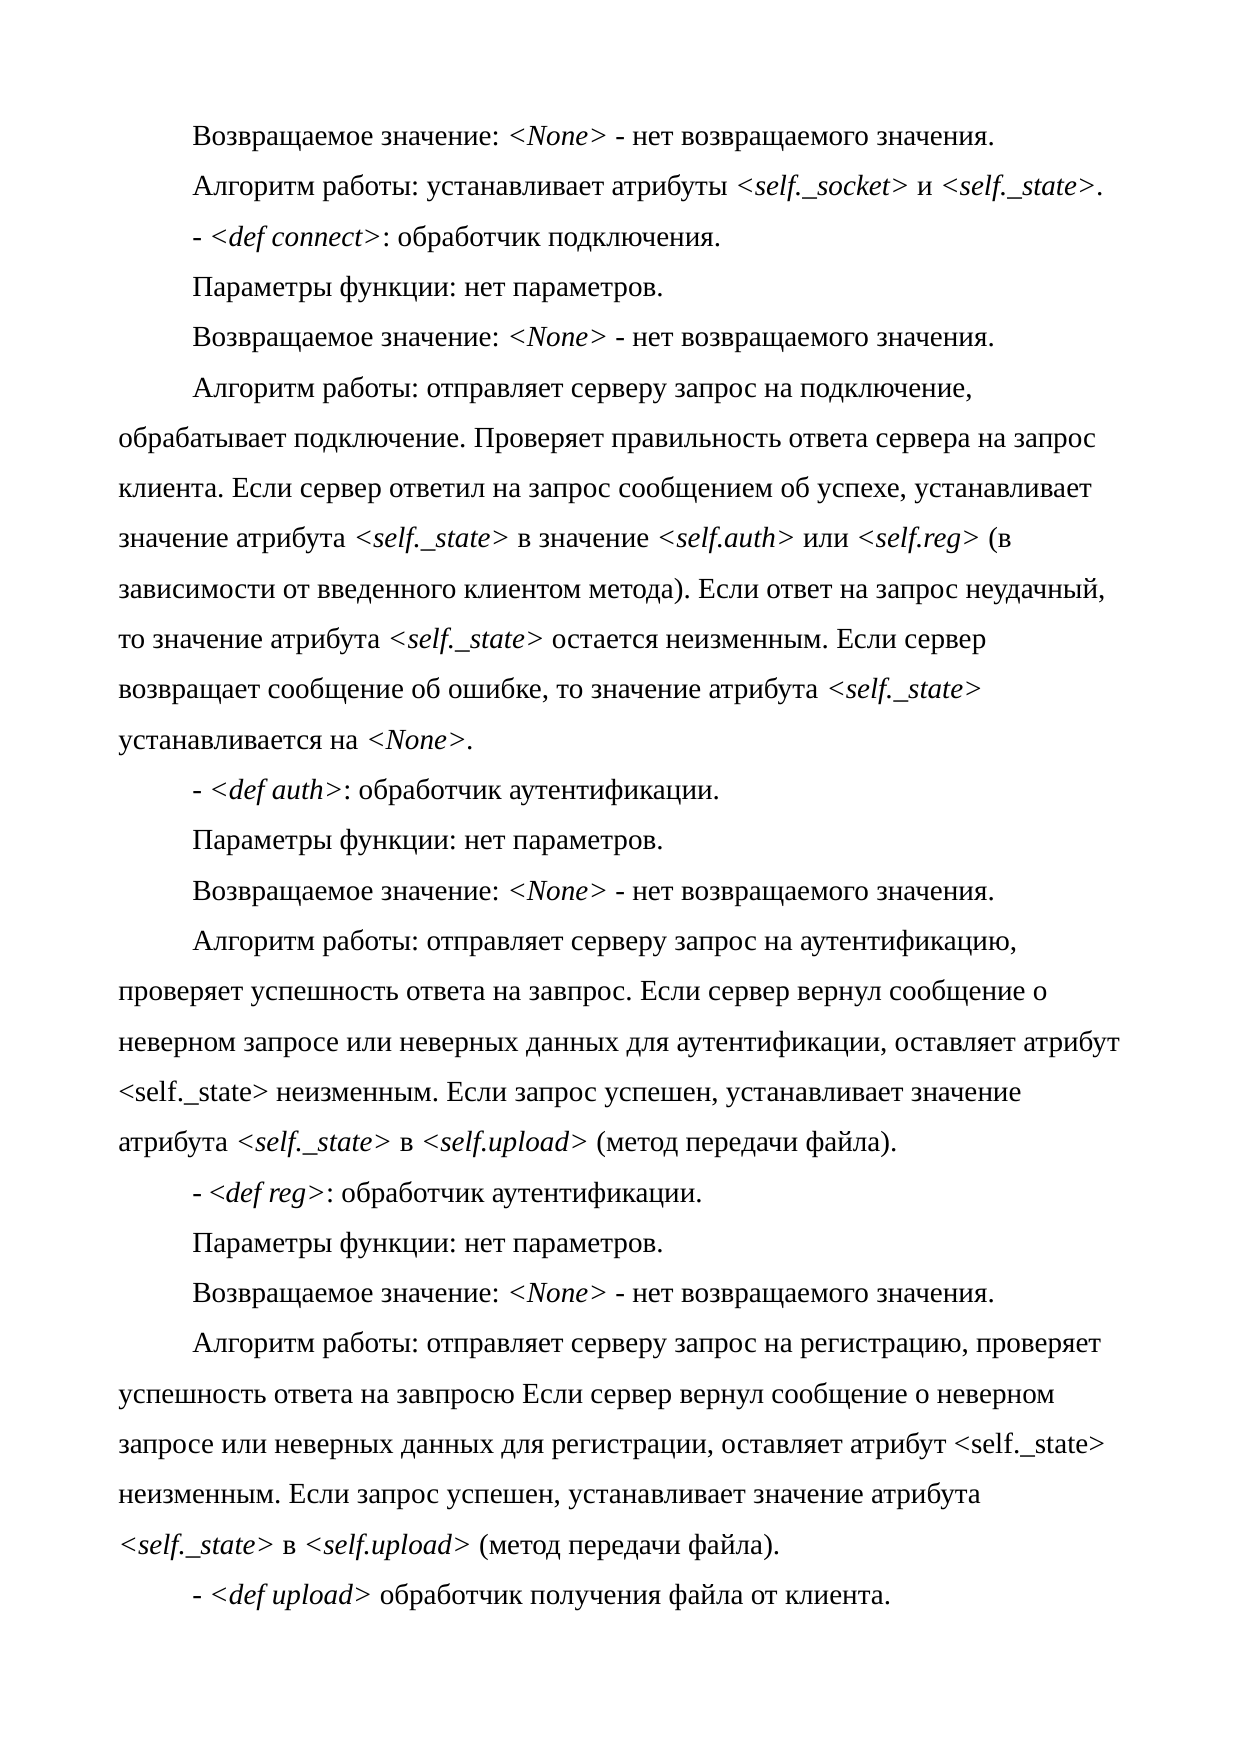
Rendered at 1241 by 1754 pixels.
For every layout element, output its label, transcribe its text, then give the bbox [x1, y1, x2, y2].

text Алгоритм работы: отправляет серверу запрос на аутентификацию, проверяет успешность ответа на завпрос. Если сервер вернул сообщение о неверном запросе или неверных данных для аутентификации, оставляет атрибут <self._state> неизменным. Если запрос успешен, устанавливает значение атрибута <self._state> в <self.upload> (метод передачи файла). [118, 923, 1122, 1158]
text Алгоритм работы: устанавливает атрибуты <self._socket> и <self._state>. [118, 168, 1122, 202]
text Параметры функции: нет параметров. [118, 1225, 1122, 1258]
text Возвращаемое значение: <None> - нет возвращаемого значения. [118, 319, 1122, 353]
text Возвращаемое значение: <None> - нет возвращаемого значения. [118, 873, 1122, 906]
text - <def connect>: обработчик подключения. [118, 219, 1122, 252]
text - <def upload> обработчик получения файла от клиента. [118, 1577, 1122, 1611]
text Алгоритм работы: отправляет серверу запрос на подключение, обрабатывает подключение. Проверяет правильность ответа сервера на запрос клиента. Если сервер ответил на запрос сообщением об успехе, устанавливает значение атрибута <self._state> в значение <self.auth> или <self.reg> (в зависимости от введенного клиентом метода). Если ответ на запрос неудачный, то значение атрибута <self._state> остается неизменным. Если сервер возвращает сообщение об ошибке, то значение атрибута <self._state> устанавливается на <None>. [118, 370, 1122, 755]
text - <def reg>: обработчик аутентификации. [118, 1175, 1122, 1208]
text Параметры функции: нет параметров. [118, 822, 1122, 856]
text Параметры функции: нет параметров. [118, 269, 1122, 303]
text Алгоритм работы: отправляет серверу запрос на регистрацию, проверяет успешность ответа на завпросю Если сервер вернул сообщение о неверном запросе или неверных данных для регистрации, оставляет атрибут <self._state> неизменным. Если запрос успешен, устанавливает значение атрибута <self._state> в <self.upload> (метод передачи файла). [118, 1326, 1122, 1560]
text Возвращаемое значение: <None> - нет возвращаемого значения. [118, 118, 1122, 152]
text - <def auth>: обработчик аутентификации. [118, 772, 1122, 806]
text Возвращаемое значение: <None> - нет возвращаемого значения. [118, 1275, 1122, 1309]
